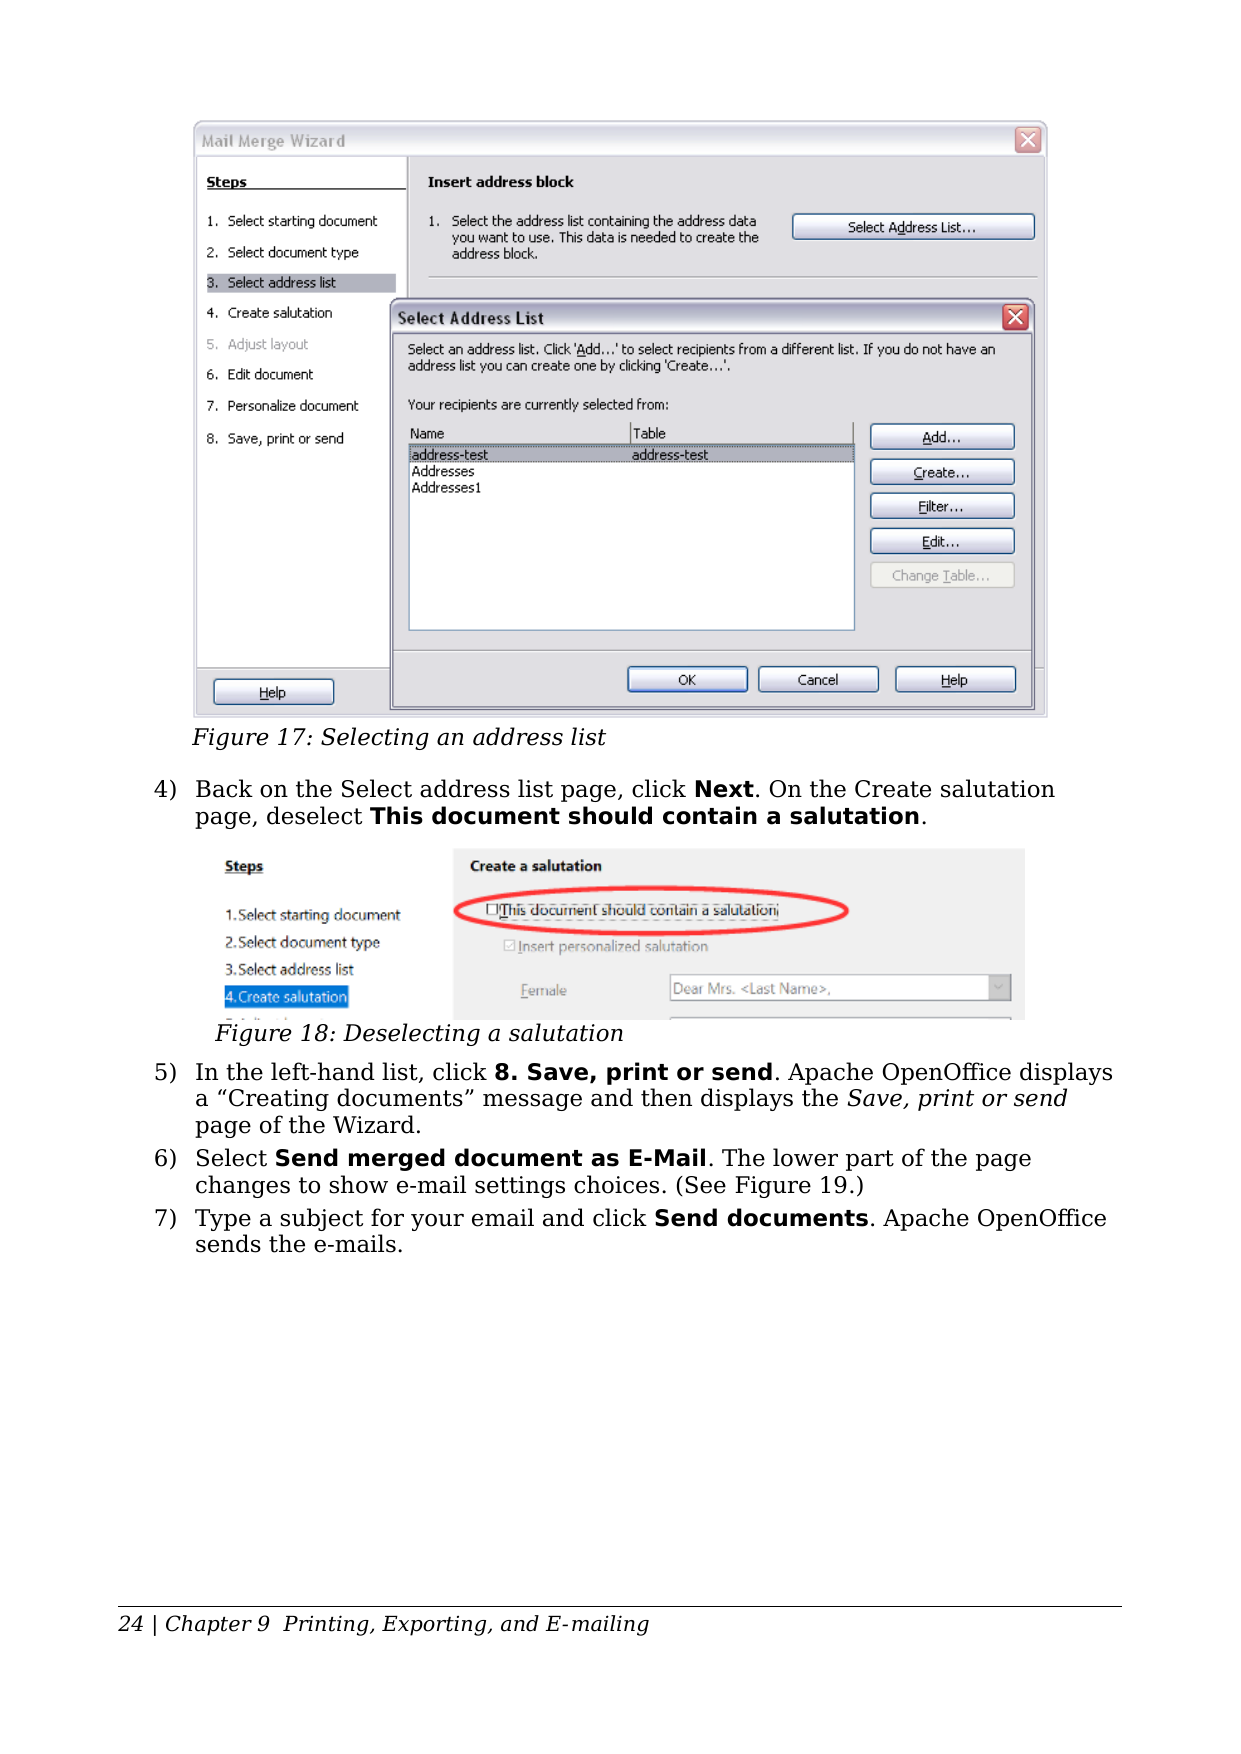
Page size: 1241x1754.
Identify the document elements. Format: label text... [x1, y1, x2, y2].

picture [192, 118, 1049, 719]
list Back on the Select address list page, click Next. On the Create salutation page, deselect This document should contain a salutation. [177, 776, 1122, 829]
list Type a subject for your email and click Send documents. Apache OpenOffice sends the e-mails. [177, 1205, 1122, 1258]
text Figure 18: Deselecting a salutation [215, 1020, 1025, 1046]
list In the left-hand list, click 8. Save, print or send. Apache OpenOffice displays a “Creating documents” message and then displays the Save, print or send page of the Wizard. [177, 1059, 1122, 1139]
picture [215, 848, 1025, 1020]
text Figure 17: Selecting an address list [192, 724, 1048, 751]
list Select Send merged document as E-Mail. The lower part of the page changes to show e-mail settings choices. (See Figure 19.) [177, 1145, 1122, 1198]
